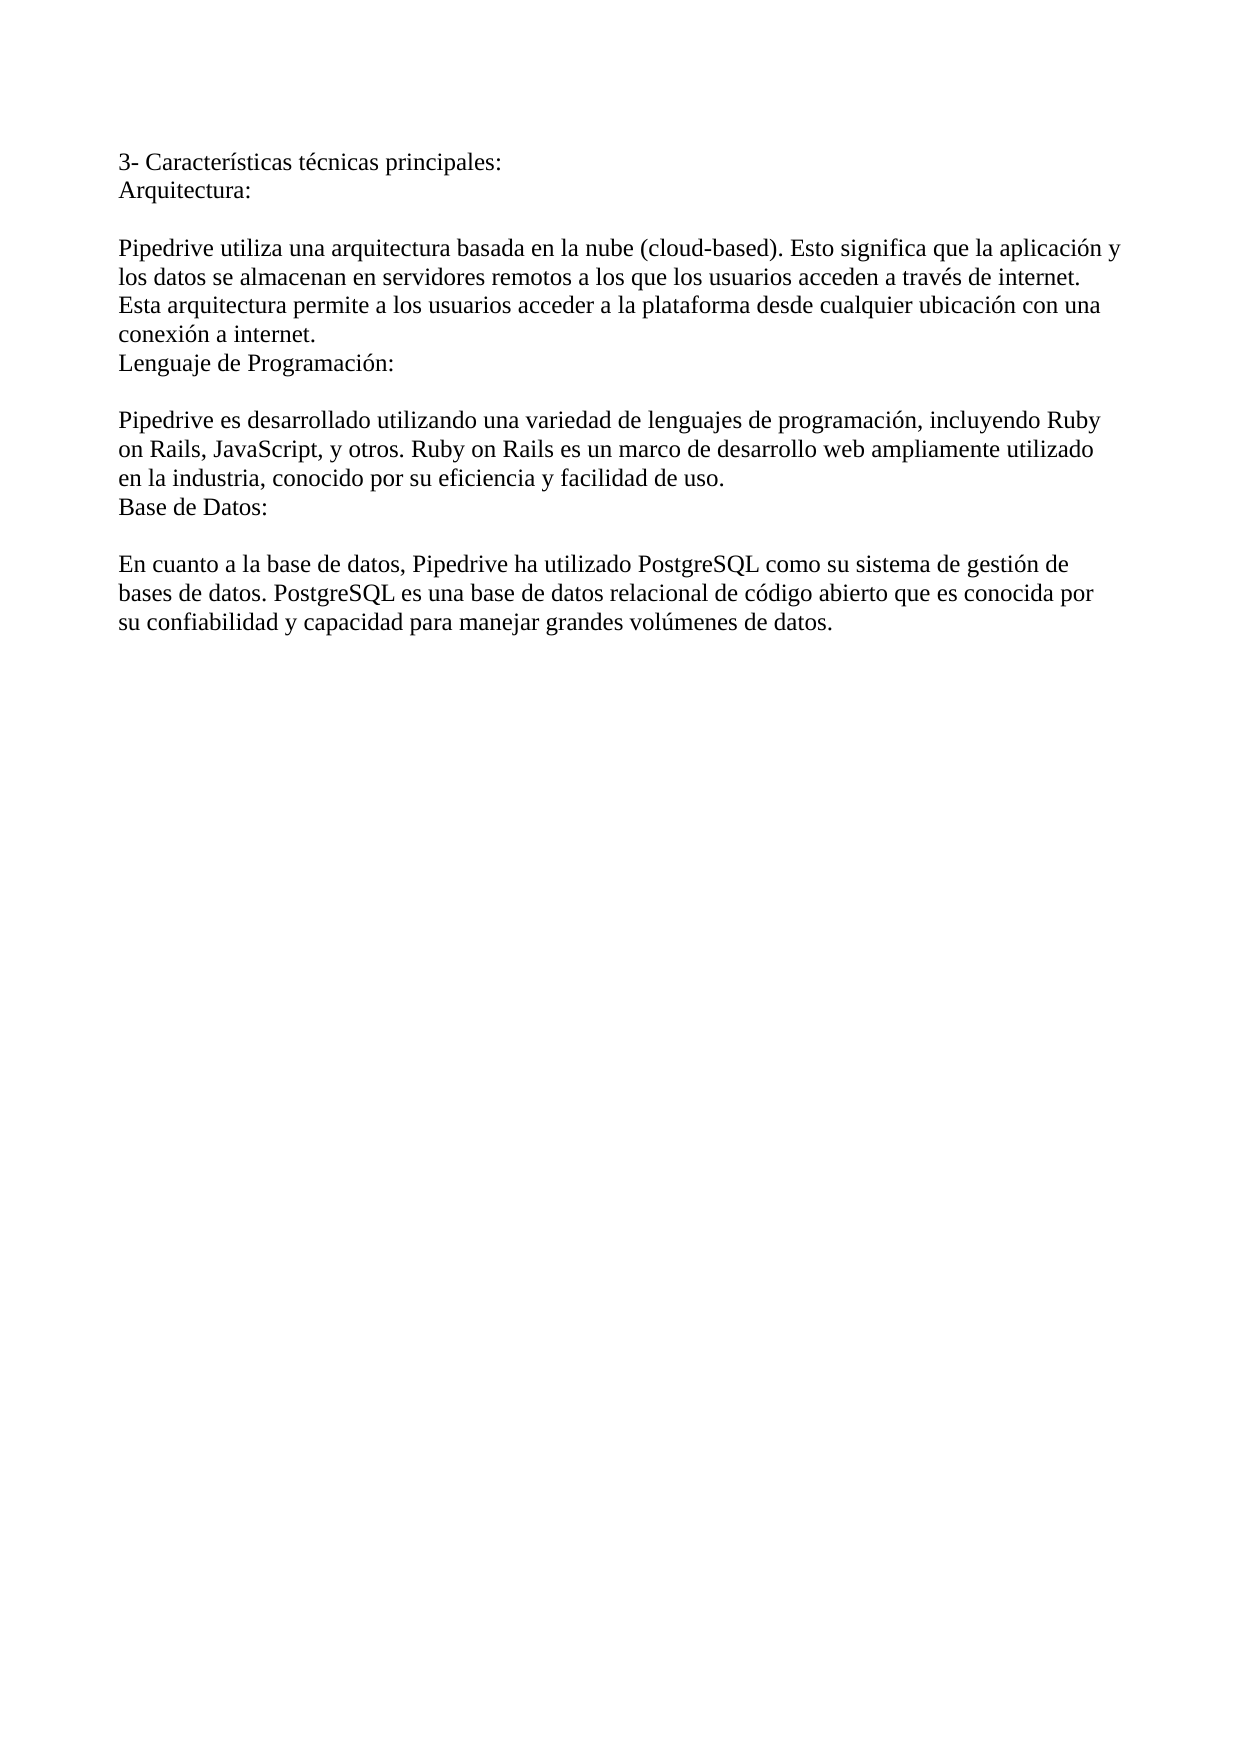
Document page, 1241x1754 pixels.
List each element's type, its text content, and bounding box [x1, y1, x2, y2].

text Lenguaje de Programación: [118, 348, 1122, 377]
text Pipedrive es desarrollado utilizando una variedad de lenguajes de programación, incluyendo Ruby on Rails, JavaScript, y otros. Ruby on Rails es un marco de desarrollo web ampliamente utilizado en la industria, conocido por su eficiencia y facilidad de uso. [118, 406, 1122, 492]
text Arquitectura: [118, 176, 1122, 204]
text Base de Datos: [118, 492, 1122, 521]
text 3- Características técnicas principales: [118, 147, 1122, 176]
text En cuanto a la base de datos, Pipedrive ha utilizado PostgreSQL como su sistema de gestión de bases de datos. PostgreSQL es una base de datos relacional de código abierto que es conocida por su confiabilidad y capacidad para manejar grandes volúmenes de datos. [118, 549, 1122, 636]
text Pipedrive utiliza una arquitectura basada en la nube (cloud-based). Esto significa que la aplicación y los datos se almacenan en servidores remotos a los que los usuarios acceden a través de internet. Esta arquitectura permite a los usuarios acceder a la plataforma desde cualquier ubicación con una conexión a internet. [118, 233, 1122, 348]
